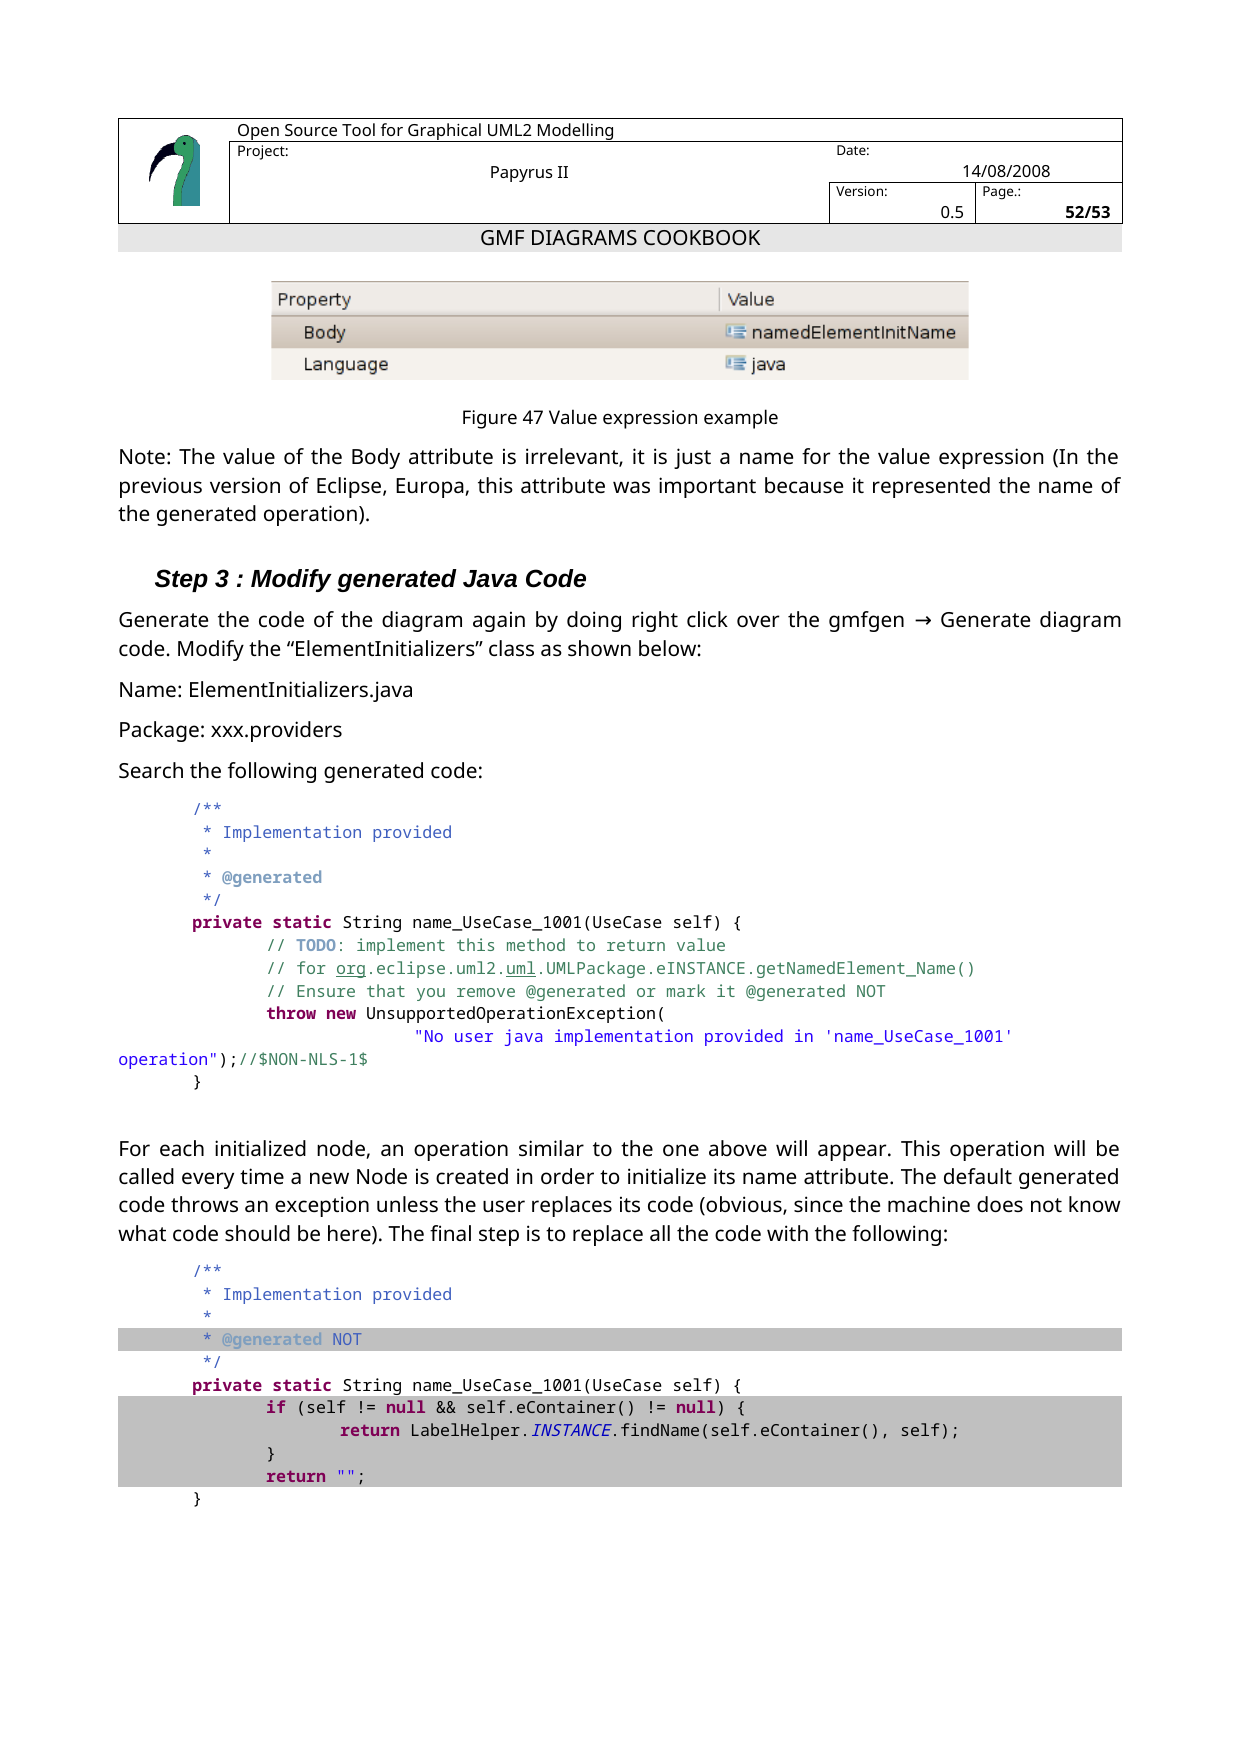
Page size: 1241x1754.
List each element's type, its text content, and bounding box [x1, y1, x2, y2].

subtitle Step 3 : Modify generated Java Code [118, 565, 1122, 593]
text For each initialized node, an operation similar to the one above will appear. This operation will be called every time a new Node is created in order to initialize its name attribute. The default generated code throws an exception unless the user replaces its code (obvious, since the machine does not know what code should be here). The final step is to replace all the code with the following: [118, 1134, 1122, 1247]
text } [118, 1070, 1122, 1093]
text * @generated NOT [118, 1328, 1122, 1351]
picture [147, 133, 201, 209]
text * @generated [118, 866, 1122, 888]
text */ [118, 1351, 1122, 1373]
text Search the following generated code: [118, 757, 1122, 785]
text return LabelHelper.INSTANCE.findName(self.eContainer(), self); [118, 1419, 1122, 1442]
text /** [118, 1260, 1122, 1283]
text // Ensure that you remove @generated or mark it @generated NOT [118, 979, 1122, 1002]
text * Implementation provided [118, 820, 1122, 843]
text Note: The value of the Body attribute is irrelevant, it is just a name for the value expression (In the previous version of Eclipse, Europa, this attribute was important because it represented the name of the generated operation). [118, 442, 1122, 528]
text // TODO: implement this method to return value [118, 934, 1122, 956]
text * Implementation provided [118, 1283, 1122, 1305]
text "No user java implementation provided in 'name_UseCase_1001' operation");//$NON-NLS-1$ [118, 1024, 1122, 1070]
text Package: xxx.providers [118, 716, 1122, 744]
text Name: ElementInitializers.java [118, 675, 1122, 703]
picture [271, 281, 969, 380]
text if (self != null && self.eContainer() != null) { [118, 1396, 1122, 1419]
text private static String name_UseCase_1001(UseCase self) { [118, 1373, 1122, 1396]
text // for org.eclipse.uml2.uml.UMLPackage.eINSTANCE.getNamedElement_Name() [118, 956, 1122, 979]
text private static String name_UseCase_1001(UseCase self) { [118, 911, 1122, 934]
text return ""; [118, 1464, 1122, 1487]
text } [118, 1442, 1122, 1464]
text Generate the code of the diagram again by doing right click over the gmfgen → Generate diagram code. Modify the “ElementInitializers” class as shown below: [118, 605, 1122, 662]
text */ [118, 888, 1122, 911]
text throw new UnsupportedOperationException( [118, 1002, 1122, 1024]
text * [118, 1305, 1122, 1328]
text /** [118, 797, 1122, 820]
text Figure 47 Value expression example [118, 404, 1122, 430]
text * [118, 843, 1122, 866]
text } [118, 1487, 1122, 1510]
